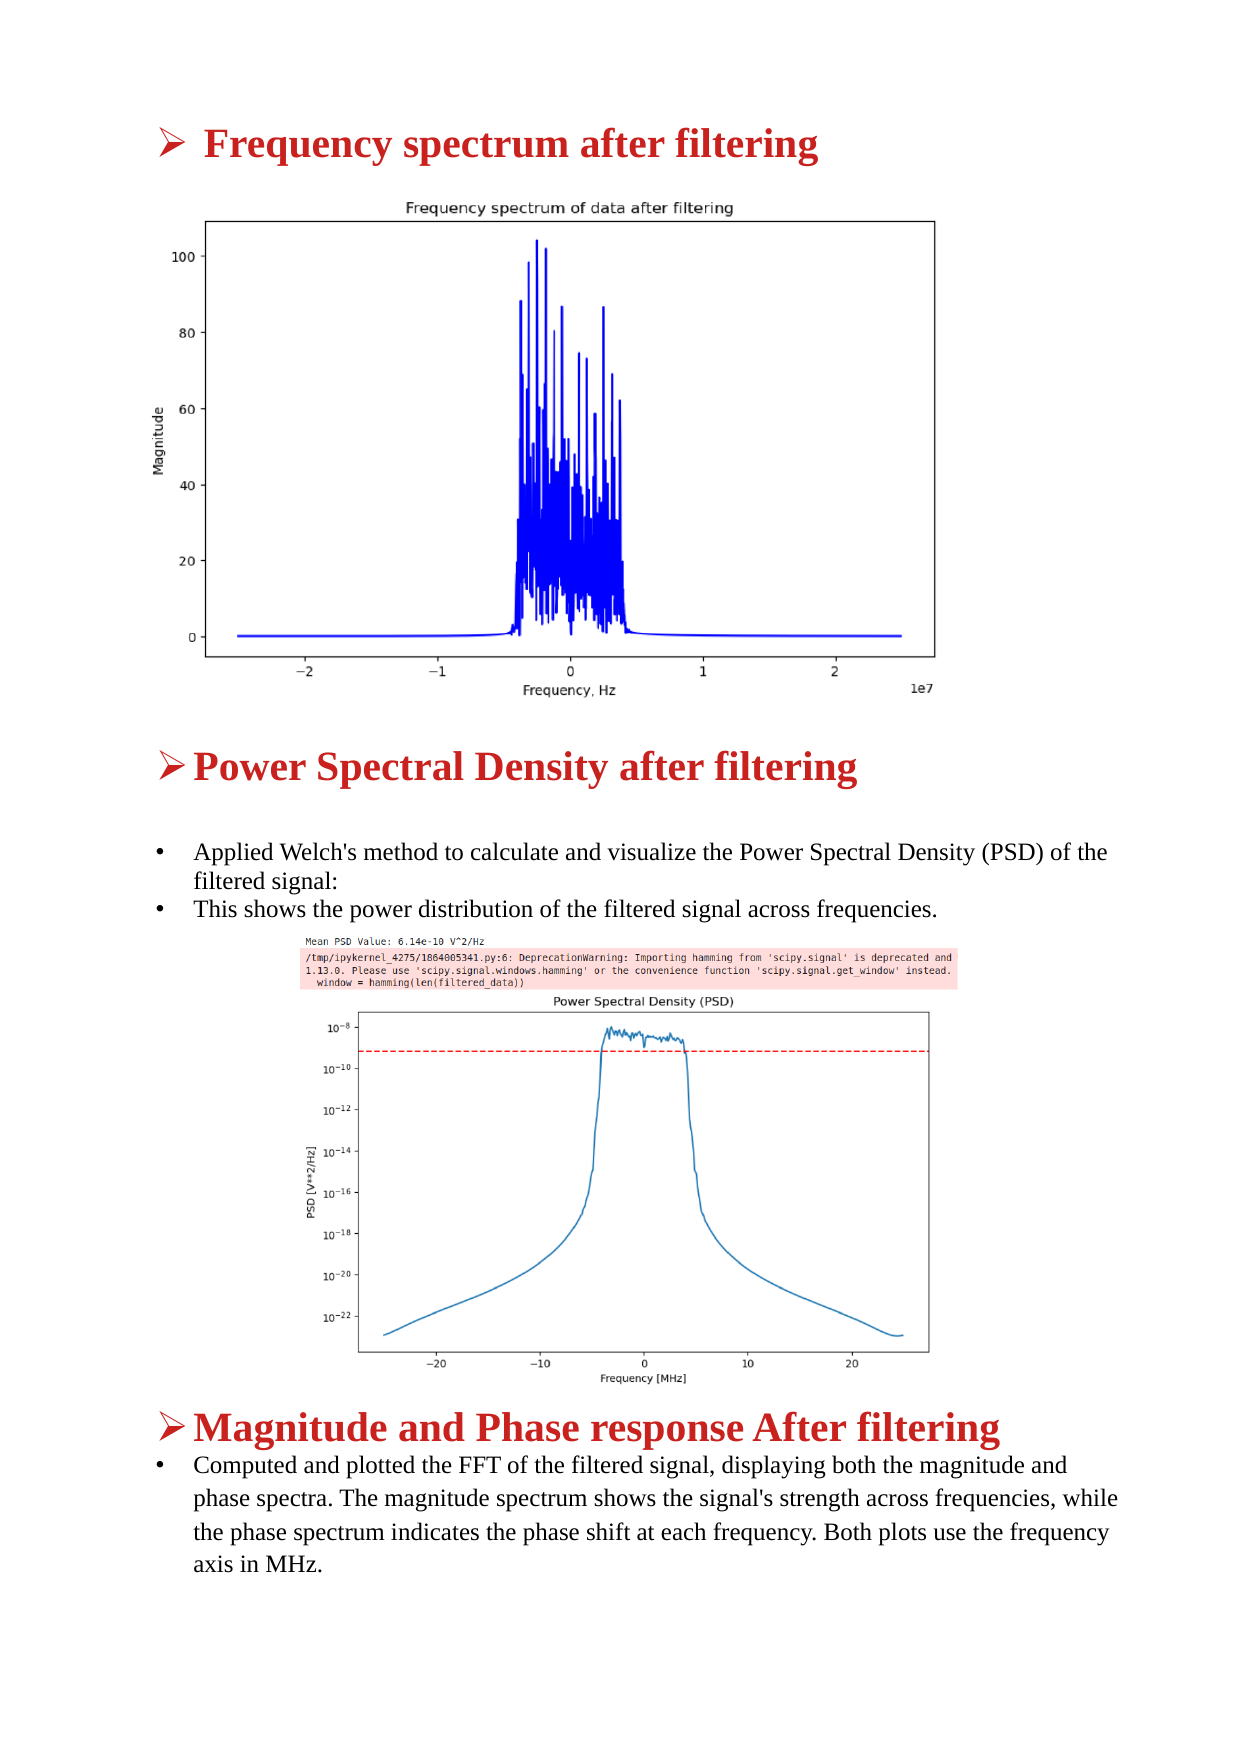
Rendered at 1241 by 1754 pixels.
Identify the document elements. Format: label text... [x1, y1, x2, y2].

list Computed and plotted the FFT of the filtered signal, displaying both the magnitude and phase spectra. The magnitude spectrum shows the signal's strength across frequencies, while the phase spectrum indicates the phase shift at each frequency. Both plots use the frequency axis in MHz. [156, 1451, 1122, 1578]
list Frequency spectrum after filtering [156, 118, 1122, 166]
list Power Spectral Density after filtering [156, 741, 1122, 789]
list This shows the power distribution of the filtered signal across frequencies. [156, 894, 1122, 923]
picture [145, 193, 964, 703]
list Magnitude and Phase response After filtering [156, 1402, 1122, 1451]
list Applied Welch's method to calculate and visualize the Power Spectral Density (PSD) of the filtered signal: [156, 837, 1122, 894]
picture [294, 933, 958, 1389]
